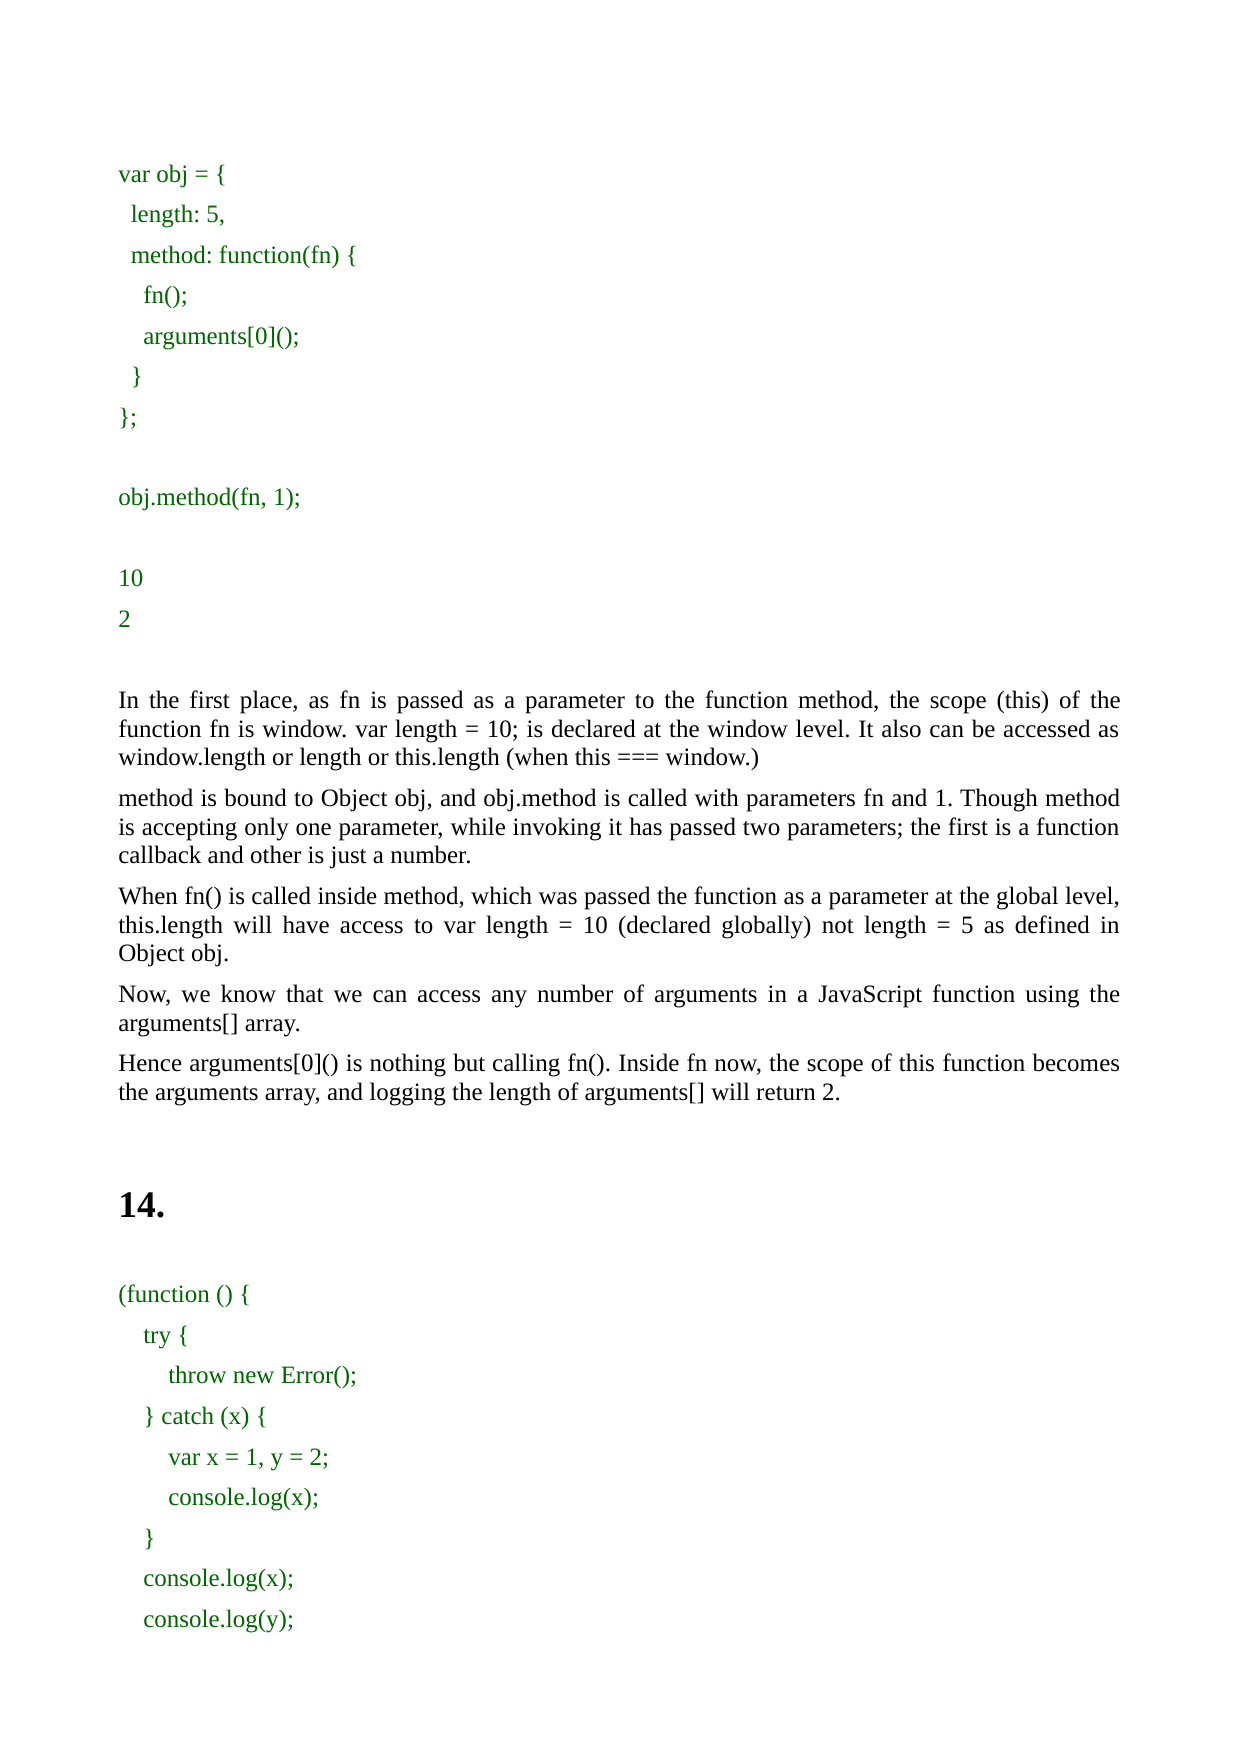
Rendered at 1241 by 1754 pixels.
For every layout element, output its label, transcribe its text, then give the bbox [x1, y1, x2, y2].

text When fn() is called inside method, which was passed the function as a parameter at the global level, this.length will have access to var length = 10 (declared globally) not length = 5 as defined in Object obj. [118, 881, 1122, 967]
text console.log(x); [118, 1482, 1122, 1511]
text try { [118, 1320, 1122, 1349]
text 2 [118, 604, 1122, 633]
text length: 5, [118, 199, 1122, 228]
text console.log(x); [118, 1563, 1122, 1592]
text In the first place, as fn is passed as a parameter to the function method, the scope (this) of the function fn is window. var length = 10; is declared at the window level. It also can be accessed as window.length or length or this.length (when this === window.) [118, 685, 1122, 771]
text console.log(y); [118, 1604, 1122, 1632]
text (function () { [118, 1279, 1122, 1308]
text var obj = { [118, 159, 1122, 187]
text obj.method(fn, 1); [118, 482, 1122, 511]
text } [118, 1523, 1122, 1551]
text } [118, 361, 1122, 390]
text arguments[0](); [118, 321, 1122, 349]
subtitle 14. [118, 1183, 1122, 1226]
text Now, we know that we can access any number of arguments in a JavaScript function using the arguments[] array. [118, 979, 1122, 1037]
text method: function(fn) { [118, 240, 1122, 268]
text Hence arguments[0]() is nothing but calling fn(). Inside fn now, the scope of this function becomes the arguments array, and logging the length of arguments[] will return 2. [118, 1048, 1122, 1106]
text } catch (x) { [118, 1401, 1122, 1430]
text var x = 1, y = 2; [118, 1442, 1122, 1470]
text fn(); [118, 280, 1122, 309]
text 10 [118, 563, 1122, 592]
text method is bound to Object obj, and obj.method is called with parameters fn and 1. Though method is accepting only one parameter, while invoking it has passed two parameters; the first is a function callback and other is just a number. [118, 783, 1122, 869]
text }; [118, 402, 1122, 431]
text throw new Error(); [118, 1361, 1122, 1389]
